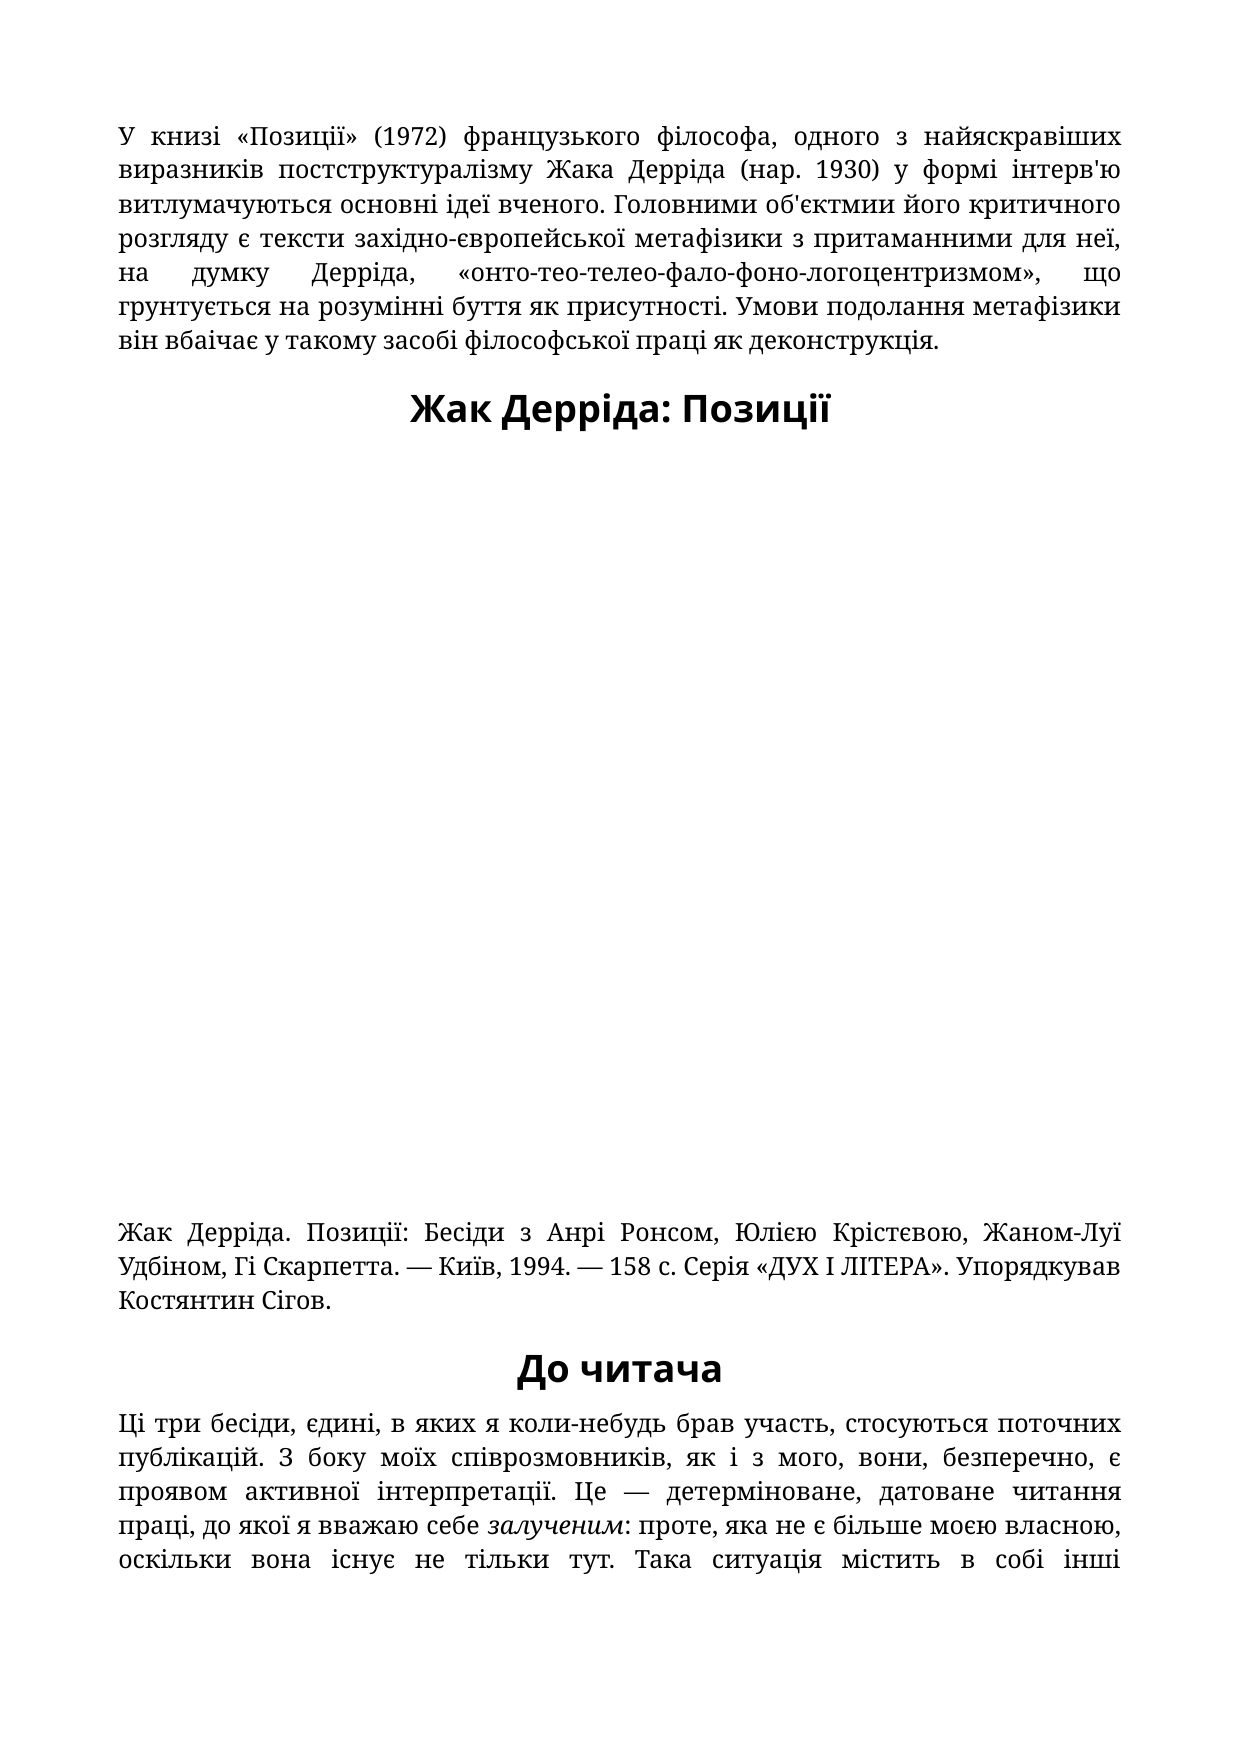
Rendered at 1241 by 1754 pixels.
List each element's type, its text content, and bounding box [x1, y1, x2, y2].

subtitle До читача [118, 1342, 1122, 1393]
subtitle Жак Дерріда: Позиції [118, 382, 1122, 433]
text Жак Дерріда. Позиції: Бесіди з Анрі Ронсом, Юлією Крістєвою, Жаном-Луї Удбіном, Гі Скарпетта. — Київ, 1994. — 158 с. Серія «ДУХ І ЛІТЕРА». Упорядкував Костянтин Сігов. [118, 1214, 1122, 1317]
text У книзі «Позиції» (1972) французького філософа, одного з найяскравіших виразників постструктуралізму Жака Дерріда (нар. 1930) у формі інтерв'ю витлумачуються основні ідеї вченого. Головними об'єктмии його критичного розгляду є тексти західно-європейської метафізики з притаманними для неї, на думку Дерріда, «онто-тео-телео-фало-фоно-логоцентризмом», що грунтується на розумінні буття як присутності. Умови подолання метафізики він вбаічає у такому засобі філософської праці як деконструкція. [118, 118, 1122, 357]
text Ці три бесіди, єдині, в яких я коли-небудь брав участь, стосуються поточних публікацій. З боку моїх співрозмовників, як і з мого, вони, безперечно, є проявом активної інтерпретації. Це — детерміноване, датоване читання праці, до якої я вважаю себе залученим: проте, яка не є більше моєю власною, оскільки вона існує не тільки тут. Така ситуація містить в собі інші [118, 1406, 1122, 1576]
